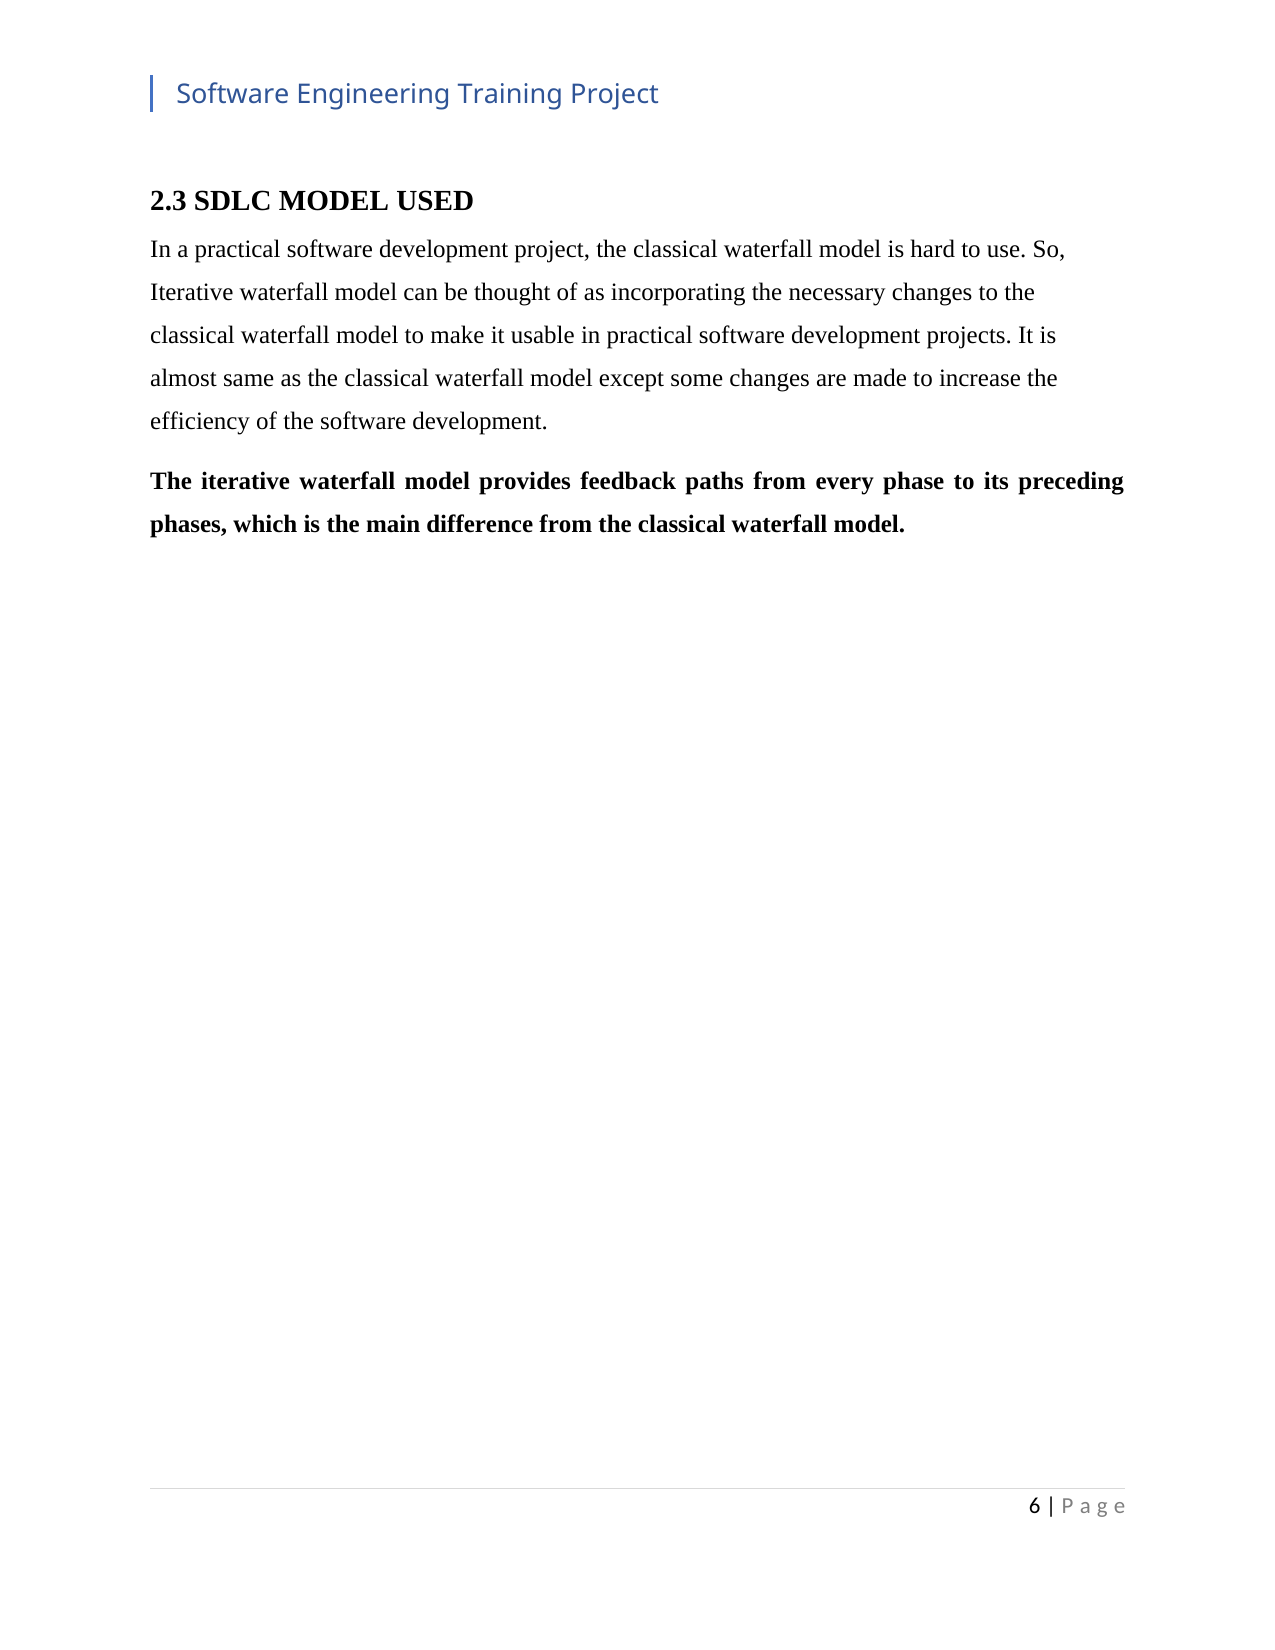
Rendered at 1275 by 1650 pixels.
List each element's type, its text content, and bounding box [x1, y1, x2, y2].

text In a practical software development project, the classical waterfall model is hard to use. So, Iterative waterfall model can be thought of as incorporating the necessary changes to the classical waterfall model to make it usable in practical software development projects. It is almost same as the classical waterfall model except some changes are made to increase the efficiency of the software development. [150, 234, 1125, 435]
text 2.3 SDLC MODEL USED [150, 183, 1125, 217]
text The iterative waterfall model provides feedback paths from every phase to its preceding phases, which is the main difference from the classical waterfall model. [150, 466, 1125, 538]
